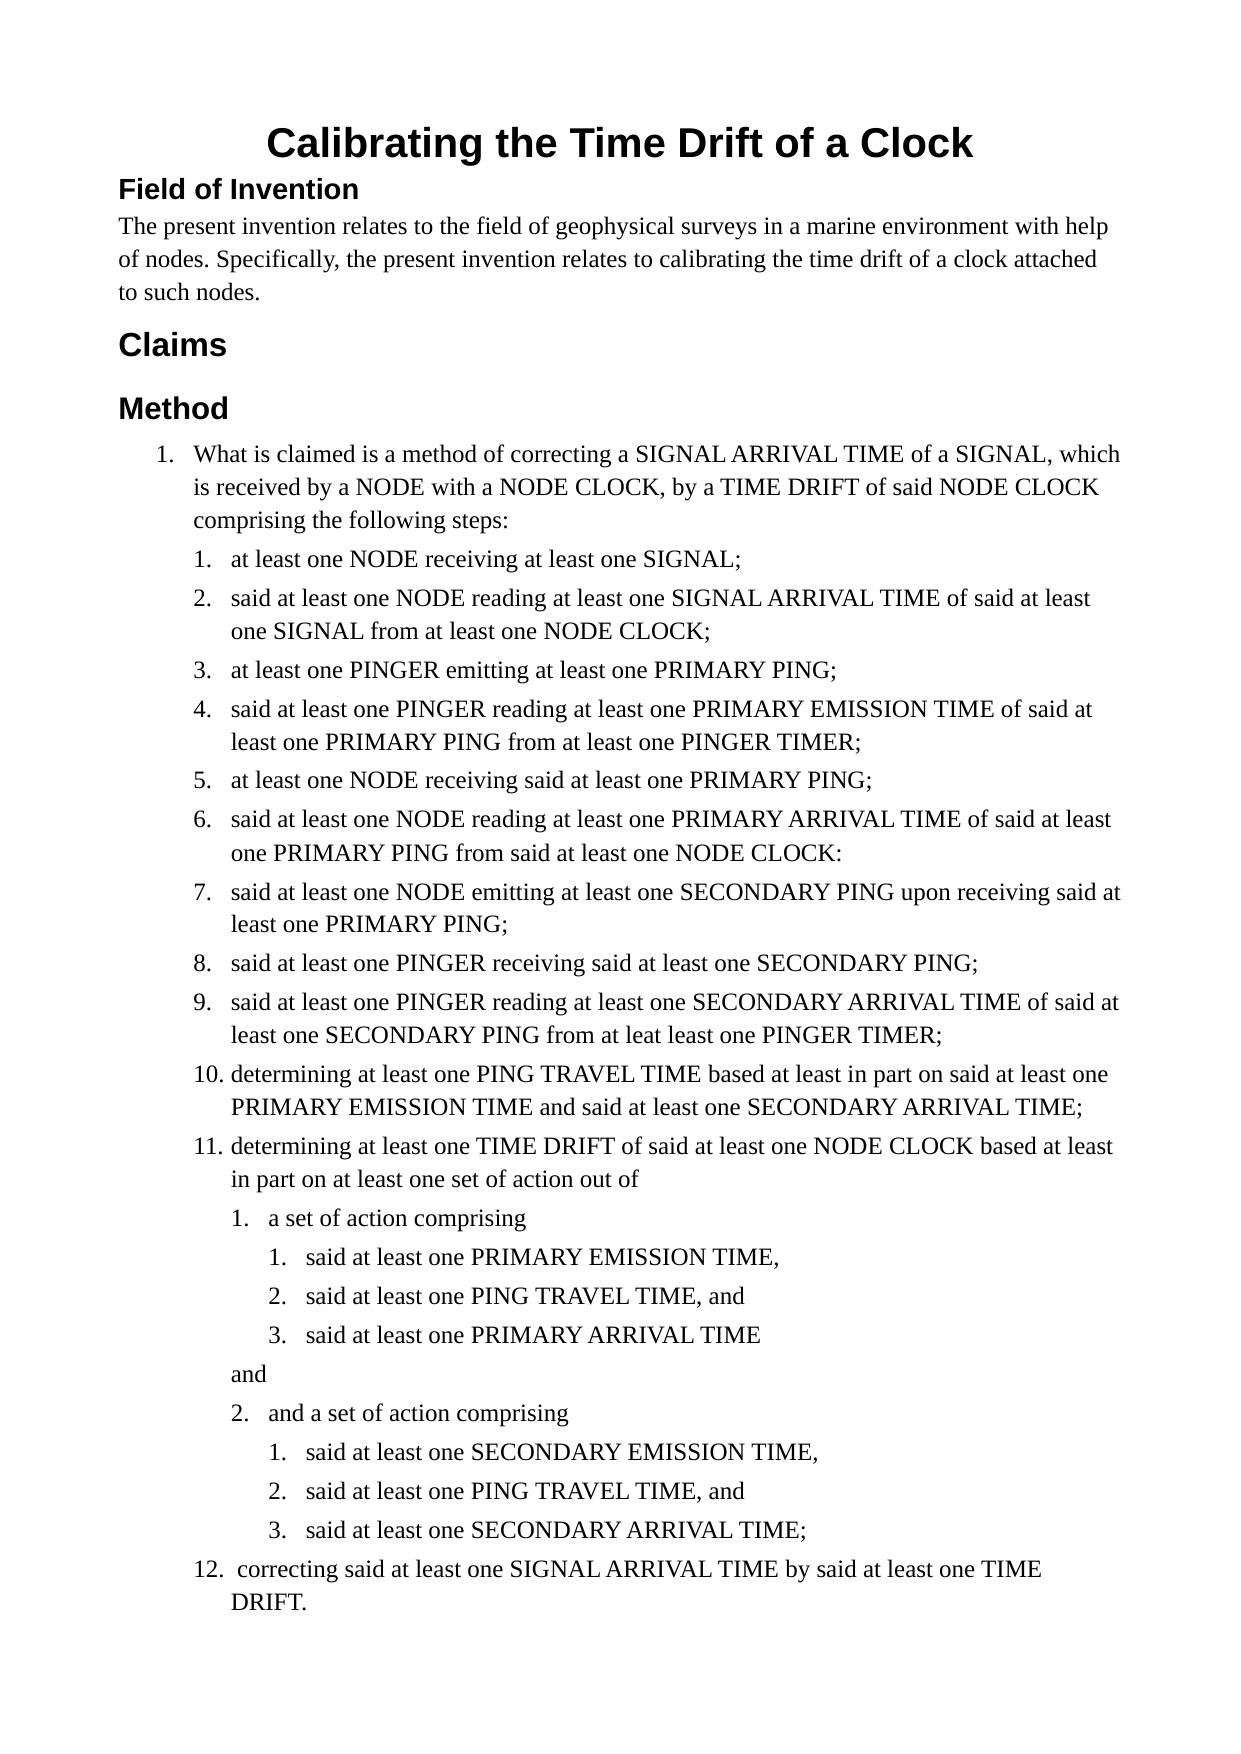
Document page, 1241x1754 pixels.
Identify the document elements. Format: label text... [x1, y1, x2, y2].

list said at least one PING TRAVEL TIME, and [268, 1476, 1122, 1505]
list said at least one SECONDARY ARRIVAL TIME; [268, 1515, 1122, 1544]
list at least one NODE receiving said at least one PRIMARY PING; [193, 766, 1122, 794]
list and [193, 1359, 1122, 1388]
list What is claimed is a method of correcting a SIGNAL ARRIVAL TIME of a SIGNAL, which is received by a NODE with a NODE CLOCK, by a TIME DRIFT of said NODE CLOCK comprising the following steps: [156, 439, 1122, 533]
list said at least one PINGER reading at least one SECONDARY ARRIVAL TIME of said at least one SECONDARY PING from at leat least one PINGER TIMER; [193, 987, 1122, 1049]
list at least one PINGER emitting at least one PRIMARY PING; [193, 655, 1122, 683]
subtitle Method [118, 390, 1122, 426]
list determining at least one PING TRAVEL TIME based at least in part on said at least one PRIMARY EMISSION TIME and said at least one SECONDARY ARRIVAL TIME; [193, 1059, 1122, 1121]
list said at least one NODE emitting at least one SECONDARY PING upon receiving said at least one PRIMARY PING; [193, 877, 1122, 938]
list said at least one PINGER reading at least one PRIMARY EMISSION TIME of said at least one PRIMARY PING from at least one PINGER TIMER; [193, 694, 1122, 755]
list said at least one PRIMARY EMISSION TIME, [268, 1242, 1122, 1271]
list and a set of action comprising [231, 1398, 1122, 1427]
list a set of action comprising [231, 1203, 1122, 1232]
list said at least one PING TRAVEL TIME, and [268, 1281, 1122, 1310]
list said at least one NODE reading at least one PRIMARY ARRIVAL TIME of said at least one PRIMARY PING from said at least one NODE CLOCK: [193, 804, 1122, 866]
list determining at least one TIME DRIFT of said at least one NODE CLOCK based at least in part on at least one set of action out of [193, 1131, 1122, 1193]
list said at least one SECONDARY EMISSION TIME, [268, 1437, 1122, 1466]
title Calibrating the Time Drift of a Clock [118, 118, 1122, 166]
list said at least one PRIMARY ARRIVAL TIME [268, 1320, 1122, 1349]
list at least one NODE receiving at least one SIGNAL; [193, 544, 1122, 572]
subtitle Field of Invention [118, 172, 1122, 206]
subtitle Claims [118, 325, 1122, 363]
list said at least one NODE reading at least one SIGNAL ARRIVAL TIME of said at least one SIGNAL from at least one NODE CLOCK; [193, 583, 1122, 644]
text The present invention relates to the field of geophysical surveys in a marine environment with help of nodes. Specifically, the present invention relates to calibrating the time drift of a clock attached to such nodes. [118, 211, 1122, 306]
list correcting said at least one SIGNAL ARRIVAL TIME by said at least one TIME DRIFT. [193, 1554, 1122, 1616]
list said at least one PINGER receiving said at least one SECONDARY PING; [193, 948, 1122, 977]
